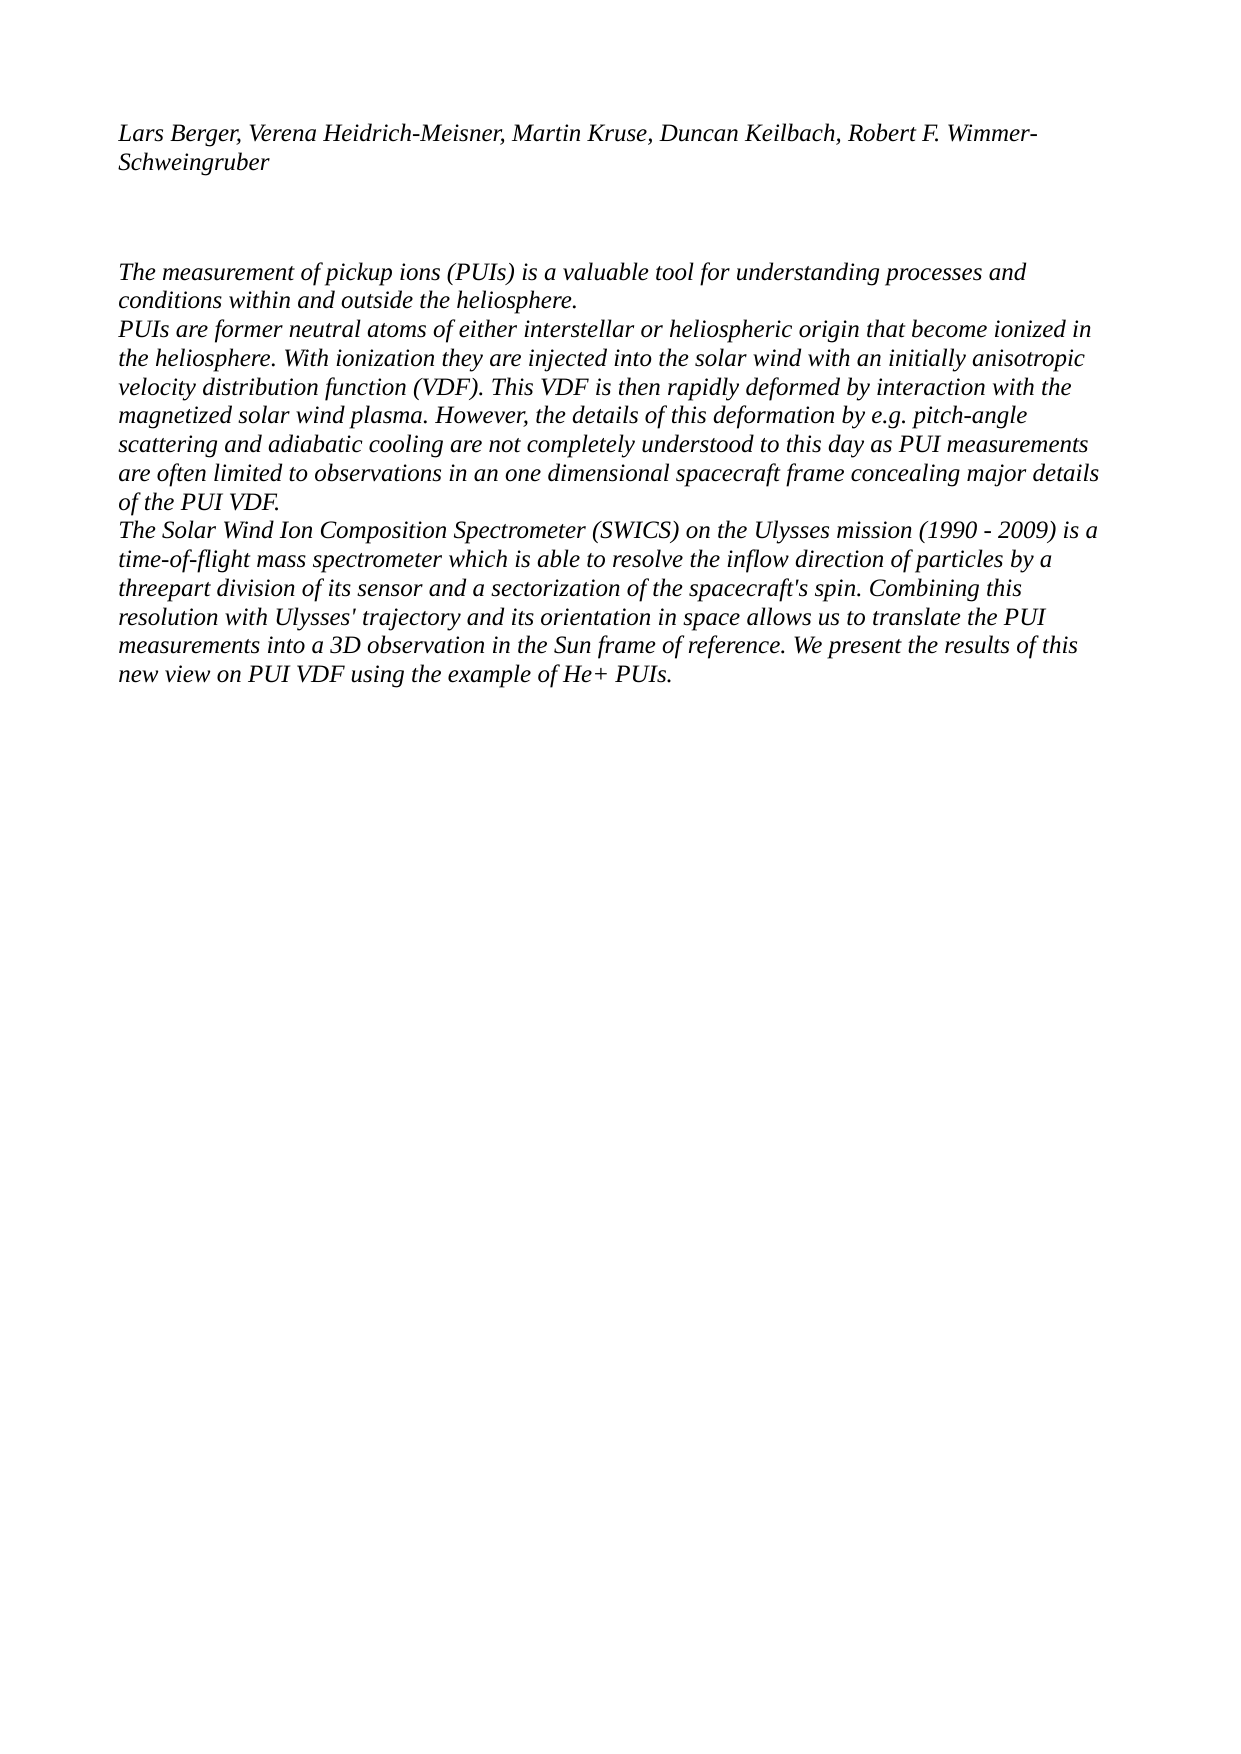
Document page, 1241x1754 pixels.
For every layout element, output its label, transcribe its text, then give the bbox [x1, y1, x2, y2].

text PUIs are former neutral atoms of either interstellar or heliospheric origin that become ionized in the heliosphere. With ionization they are injected into the solar wind with an initially anisotropic velocity distribution function (VDF). This VDF is then rapidly deformed by interaction with the magnetized solar wind plasma. However, the details of this deformation by e.g. pitch-angle scattering and adiabatic cooling are not completely understood to this day as PUI measurements are often limited to observations in an one dimensional spacecraft frame concealing major details of the PUI VDF. [118, 314, 1122, 516]
text Lars Berger, Verena Heidrich-Meisner, Martin Kruse, Duncan Keilbach, Robert F. Wimmer-Schweingruber [118, 118, 1122, 176]
text The measurement of pickup ions (PUIs) is a valuable tool for understanding processes and conditions within and outside the heliosphere. [118, 257, 1122, 314]
text The Solar Wind Ion Composition Spectrometer (SWICS) on the Ulysses mission (1990 - 2009) is a time-of-flight mass spectrometer which is able to resolve the inflow direction of particles by a threepart division of its sensor and a sectorization of the spacecraft's spin. Combining this resolution with Ulysses' trajectory and its orientation in space allows us to translate the PUI measurements into a 3D observation in the Sun frame of reference. We present the results of this new view on PUI VDF using the example of He+ PUIs. [118, 516, 1122, 688]
